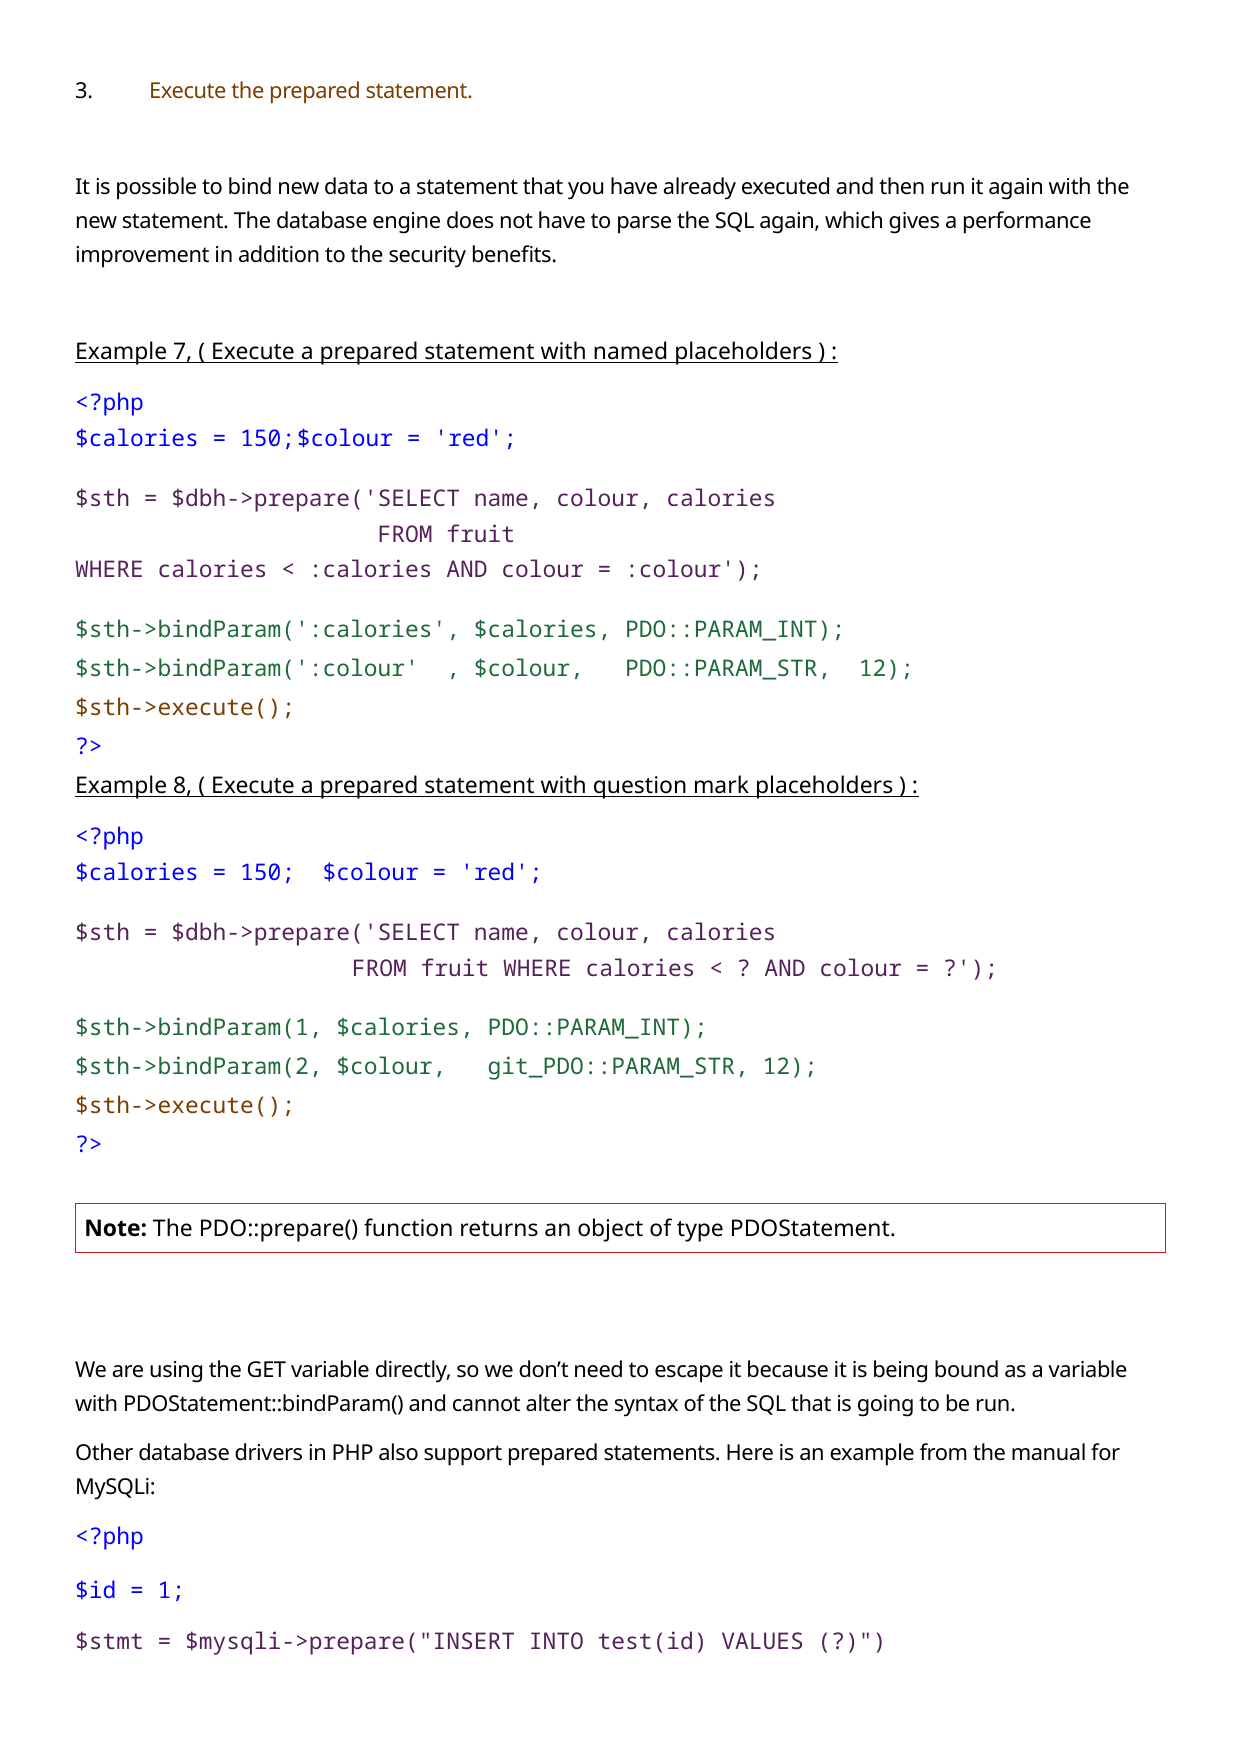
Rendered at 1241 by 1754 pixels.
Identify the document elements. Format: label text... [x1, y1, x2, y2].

text $sth->bindParam(2, $colour, git_PDO::PARAM_STR, 12); [75, 1050, 1166, 1082]
text <?php [75, 1520, 1166, 1551]
text ?> [75, 1128, 1166, 1159]
text <?php $calories = 150; $colour = 'red'; [75, 820, 1166, 887]
text $sth->bindParam(':calories', $calories, PDO::PARAM_INT); [75, 613, 1166, 644]
text 3. Execute the prepared statement. [75, 75, 1166, 105]
text We are using the GET variable directly, so we don’t need to escape it because it is being bound as a variable with PDOStatement::bindParam() and cannot alter the syntax of the SQL that is going to be run. [75, 1354, 1166, 1418]
text $sth->bindParam(':colour' , $colour, PDO::PARAM_STR, 12); [75, 652, 1166, 683]
text $sth = $dbh->prepare('SELECT name, colour, calories FROM fruit WHERE calories < ? AND colour = ?'); [75, 916, 1166, 983]
text It is possible to bind new data to a statement that you have already executed and then run it again with the new statement. The database engine does not have to parse the SQL again, which gives a performance improvement in addition to the security benefits. [75, 171, 1166, 269]
text $id = 1; [75, 1574, 1166, 1605]
text $sth->execute(); [75, 1089, 1166, 1121]
text Example 8, ( Execute a prepared statement with question mark placeholders ) : [75, 769, 1166, 800]
text Note: The PDO::prepare() function returns an object of type PDOStatement. [76, 1204, 1165, 1252]
text $sth->bindParam(1, $calories, PDO::PARAM_INT); [75, 1011, 1166, 1043]
text $sth->execute(); [75, 691, 1166, 722]
text Other database drivers in PHP also support prepared statements. Here is an example from the manual for MySQLi: [75, 1437, 1166, 1501]
text $stmt = $mysqli->prepare("INSERT INTO test(id) VALUES (?)") [75, 1625, 1166, 1656]
text ?> [75, 730, 1166, 761]
text $sth = $dbh->prepare('SELECT name, colour, calories FROM fruit WHERE calories < :calories AND colour = :colour'); [75, 482, 1166, 585]
text <?php $calories = 150; $colour = 'red'; [75, 386, 1166, 453]
text Example 7, ( Execute a prepared statement with named placeholders ) : [75, 335, 1166, 366]
